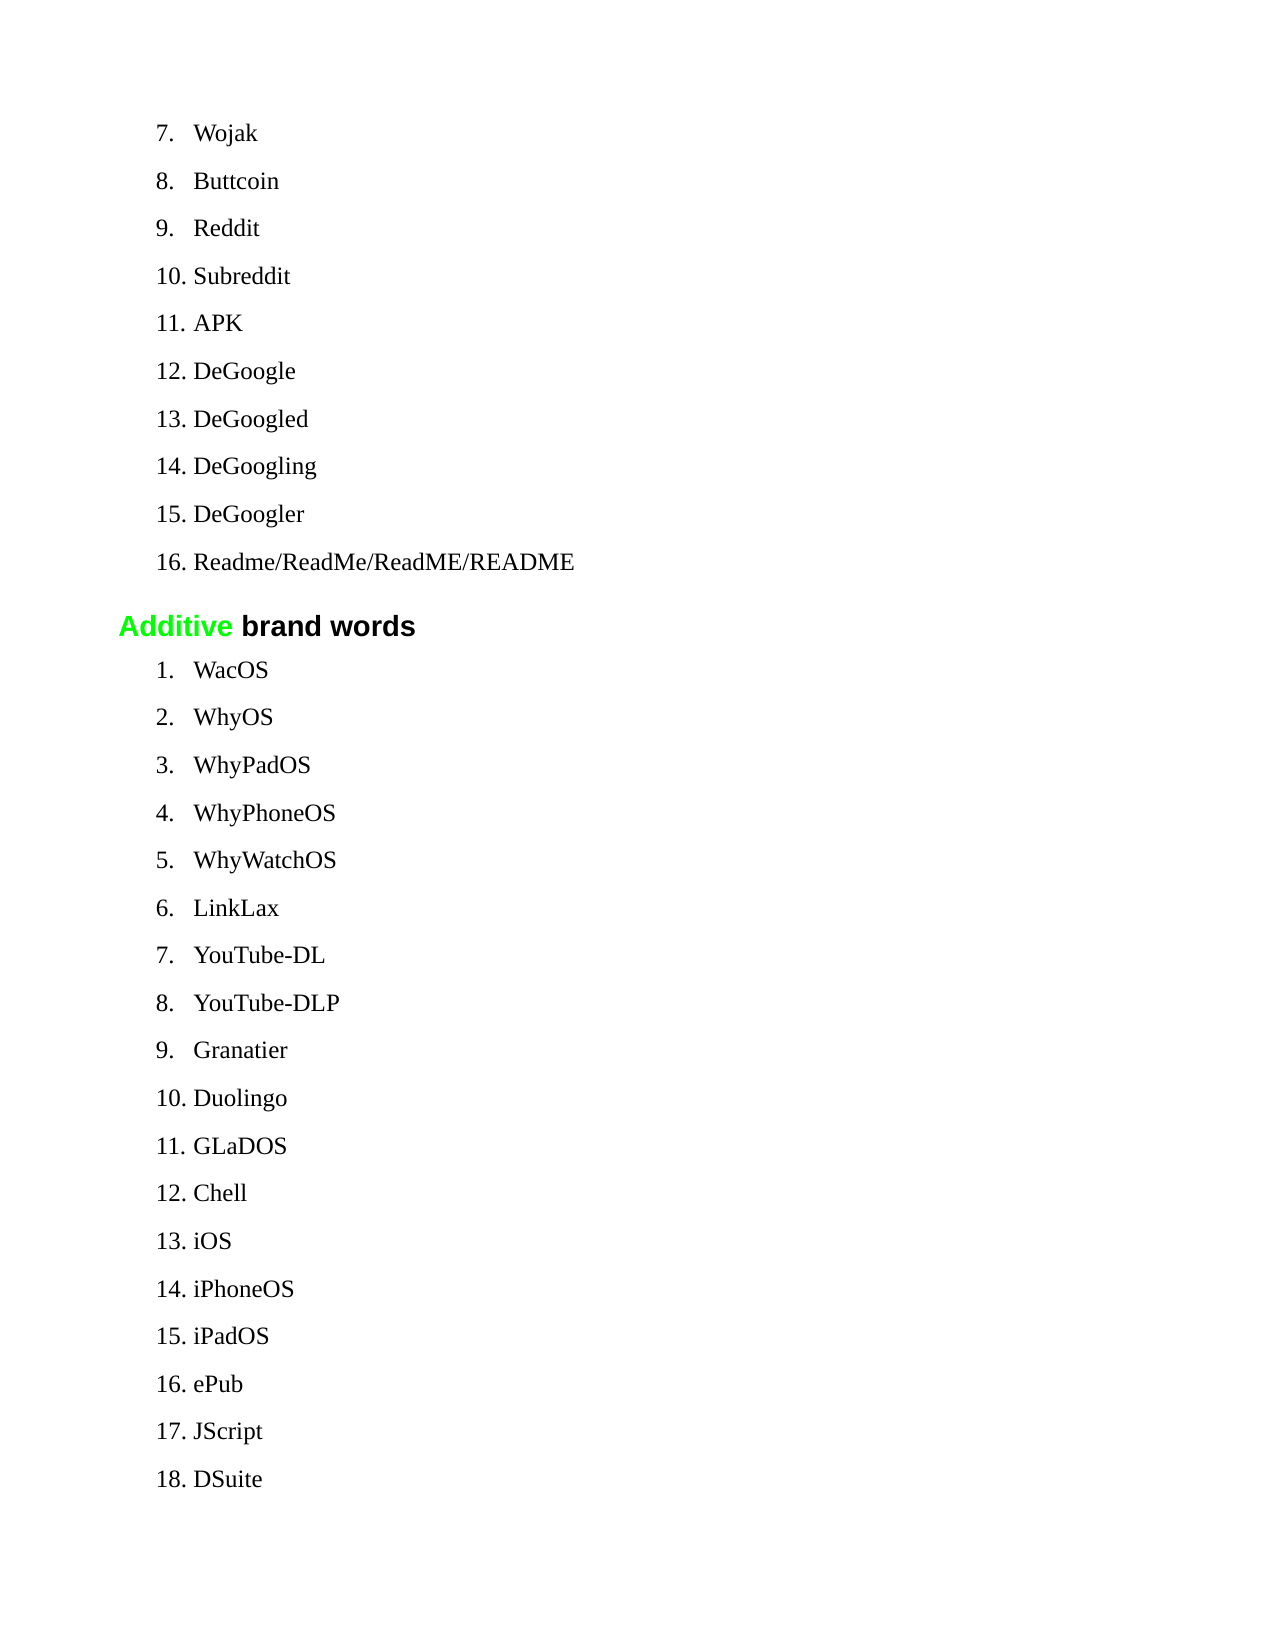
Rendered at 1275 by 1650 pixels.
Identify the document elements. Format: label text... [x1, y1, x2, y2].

list APK [156, 308, 1157, 337]
list iOS [156, 1226, 1157, 1255]
subtitle Additive brand words [118, 609, 1157, 642]
list Duolingo [156, 1083, 1157, 1112]
list WhyWatchOS [156, 845, 1157, 874]
list iPhoneOS [156, 1274, 1157, 1302]
list WhyPadOS [156, 750, 1157, 779]
list Readme/ReadMe/ReadME/README [156, 547, 1157, 575]
list Granatier [156, 1036, 1157, 1064]
list Reddit [156, 213, 1157, 242]
list GLaDOS [156, 1131, 1157, 1159]
list ePub [156, 1369, 1157, 1398]
list JScript [156, 1416, 1157, 1445]
list Wojak [156, 118, 1157, 147]
list WacOS [156, 655, 1157, 683]
list Buttcoin [156, 166, 1157, 194]
list DeGoogle [156, 356, 1157, 385]
list WhyPhoneOS [156, 798, 1157, 826]
list DeGoogler [156, 499, 1157, 528]
list WhyOS [156, 702, 1157, 731]
list YouTube-DL [156, 940, 1157, 969]
list DeGoogling [156, 451, 1157, 480]
list YouTube-DLP [156, 988, 1157, 1017]
list DSuite [156, 1464, 1157, 1493]
list DeGoogled [156, 404, 1157, 432]
list iPadOS [156, 1321, 1157, 1350]
list LinkLax [156, 893, 1157, 922]
list Subreddit [156, 261, 1157, 290]
list Chell [156, 1178, 1157, 1207]
